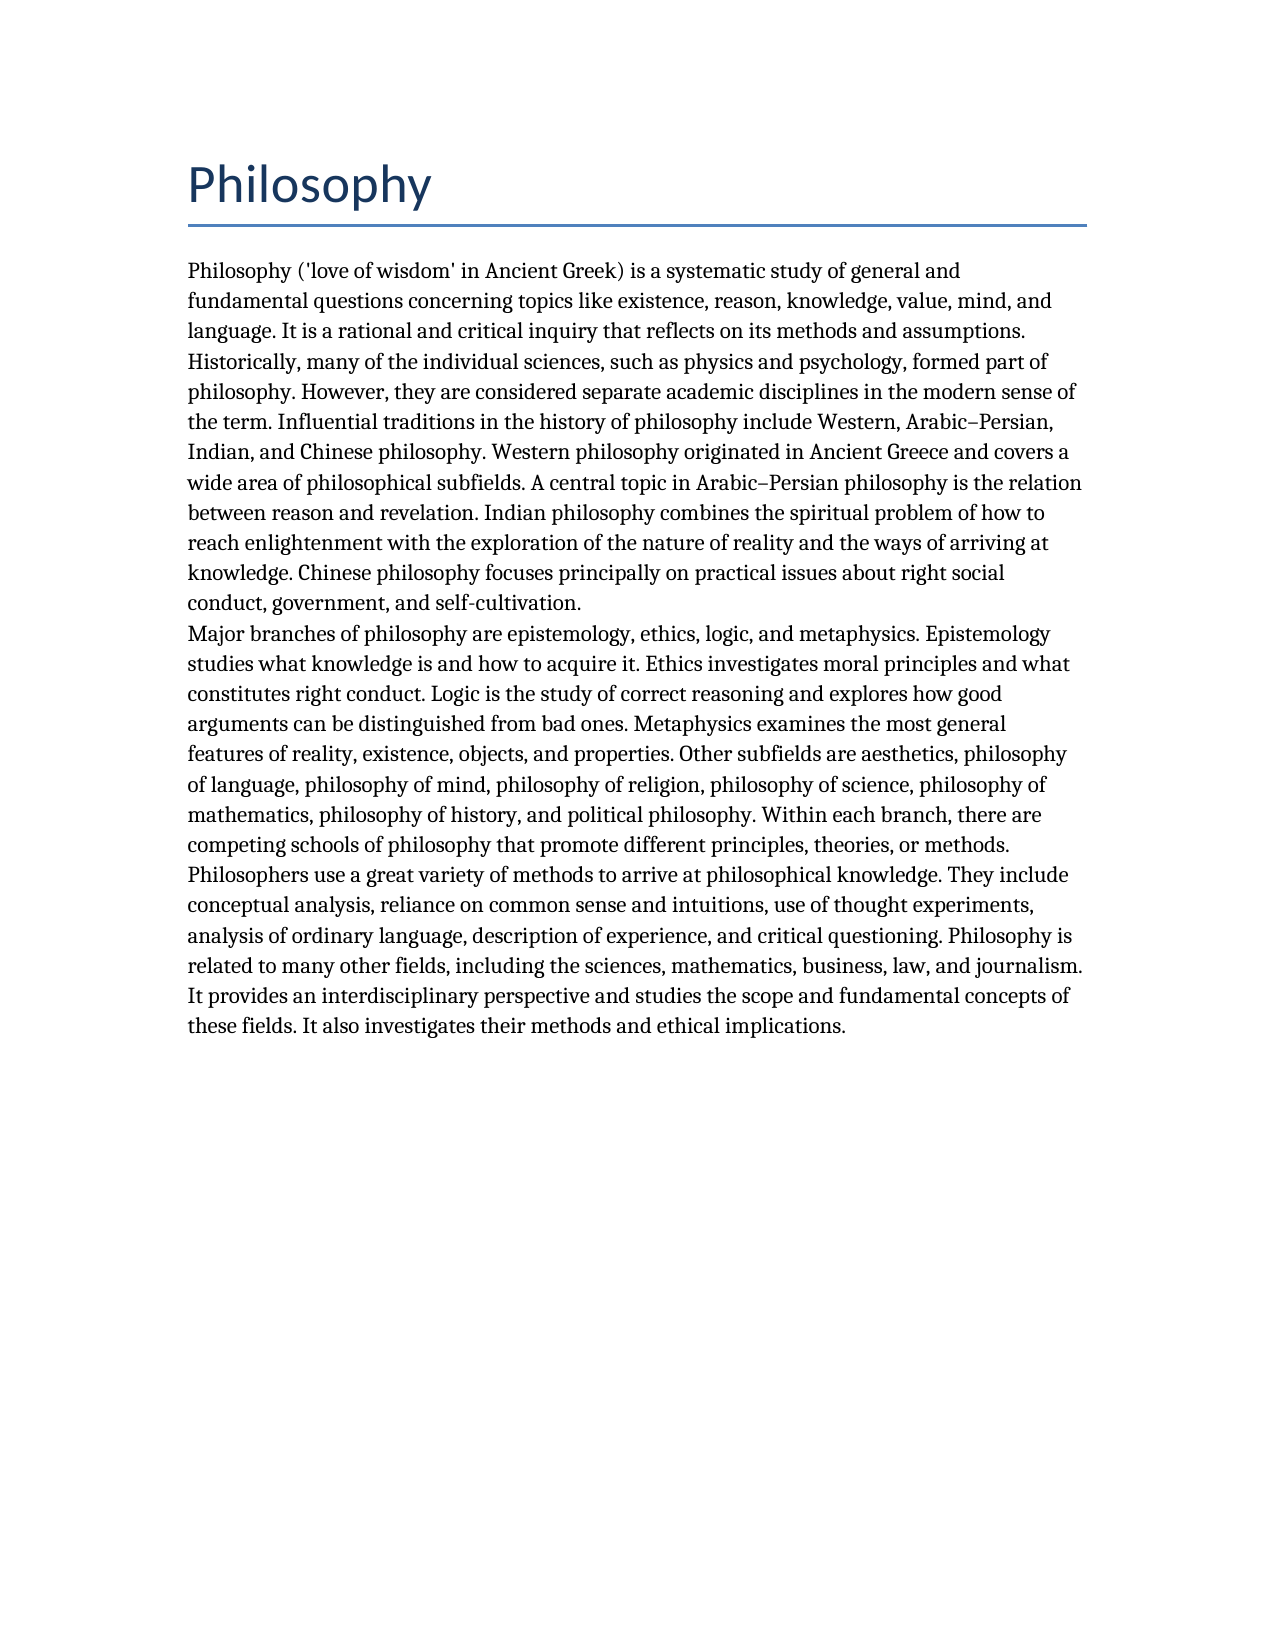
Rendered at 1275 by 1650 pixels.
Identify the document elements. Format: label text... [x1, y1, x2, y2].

text Philosophy ('love of wisdom' in Ancient Greek) is a systematic study of general and fundamental questions concerning topics like existence, reason, knowledge, value, mind, and language. It is a rational and critical inquiry that reflects on its methods and assumptions. Historically, many of the individual sciences, such as physics and psychology, formed part of philosophy. However, they are considered separate academic disciplines in the modern sense of the term. Influential traditions in the history of philosophy include Western, Arabic–Persian, Indian, and Chinese philosophy. Western philosophy originated in Ancient Greece and covers a wide area of philosophical subfields. A central topic in Arabic–Persian philosophy is the relation between reason and revelation. Indian philosophy combines the spiritual problem of how to reach enlightenment with the exploration of the nature of reality and the ways of arriving at knowledge. Chinese philosophy focuses principally on practical issues about right social conduct, government, and self-cultivation. Major branches of philosophy are epistemology, ethics, logic, and metaphysics. Epistemology studies what knowledge is and how to acquire it. Ethics investigates moral principles and what constitutes right conduct. Logic is the study of correct reasoning and explores how good arguments can be distinguished from bad ones. Metaphysics examines the most general features of reality, existence, objects, and properties. Other subfields are aesthetics, philosophy of language, philosophy of mind, philosophy of religion, philosophy of science, philosophy of mathematics, philosophy of history, and political philosophy. Within each branch, there are competing schools of philosophy that promote different principles, theories, or methods. Philosophers use a great variety of methods to arrive at philosophical knowledge. They include conceptual analysis, reliance on common sense and intuitions, use of thought experiments, analysis of ordinary language, description of experience, and critical questioning. Philosophy is related to many other fields, including the sciences, mathematics, business, law, and journalism. It provides an interdisciplinary perspective and studies the scope and fundamental concepts of these fields. It also investigates their methods and ethical implications. [187, 258, 1087, 1039]
title Philosophy [187, 150, 1087, 227]
